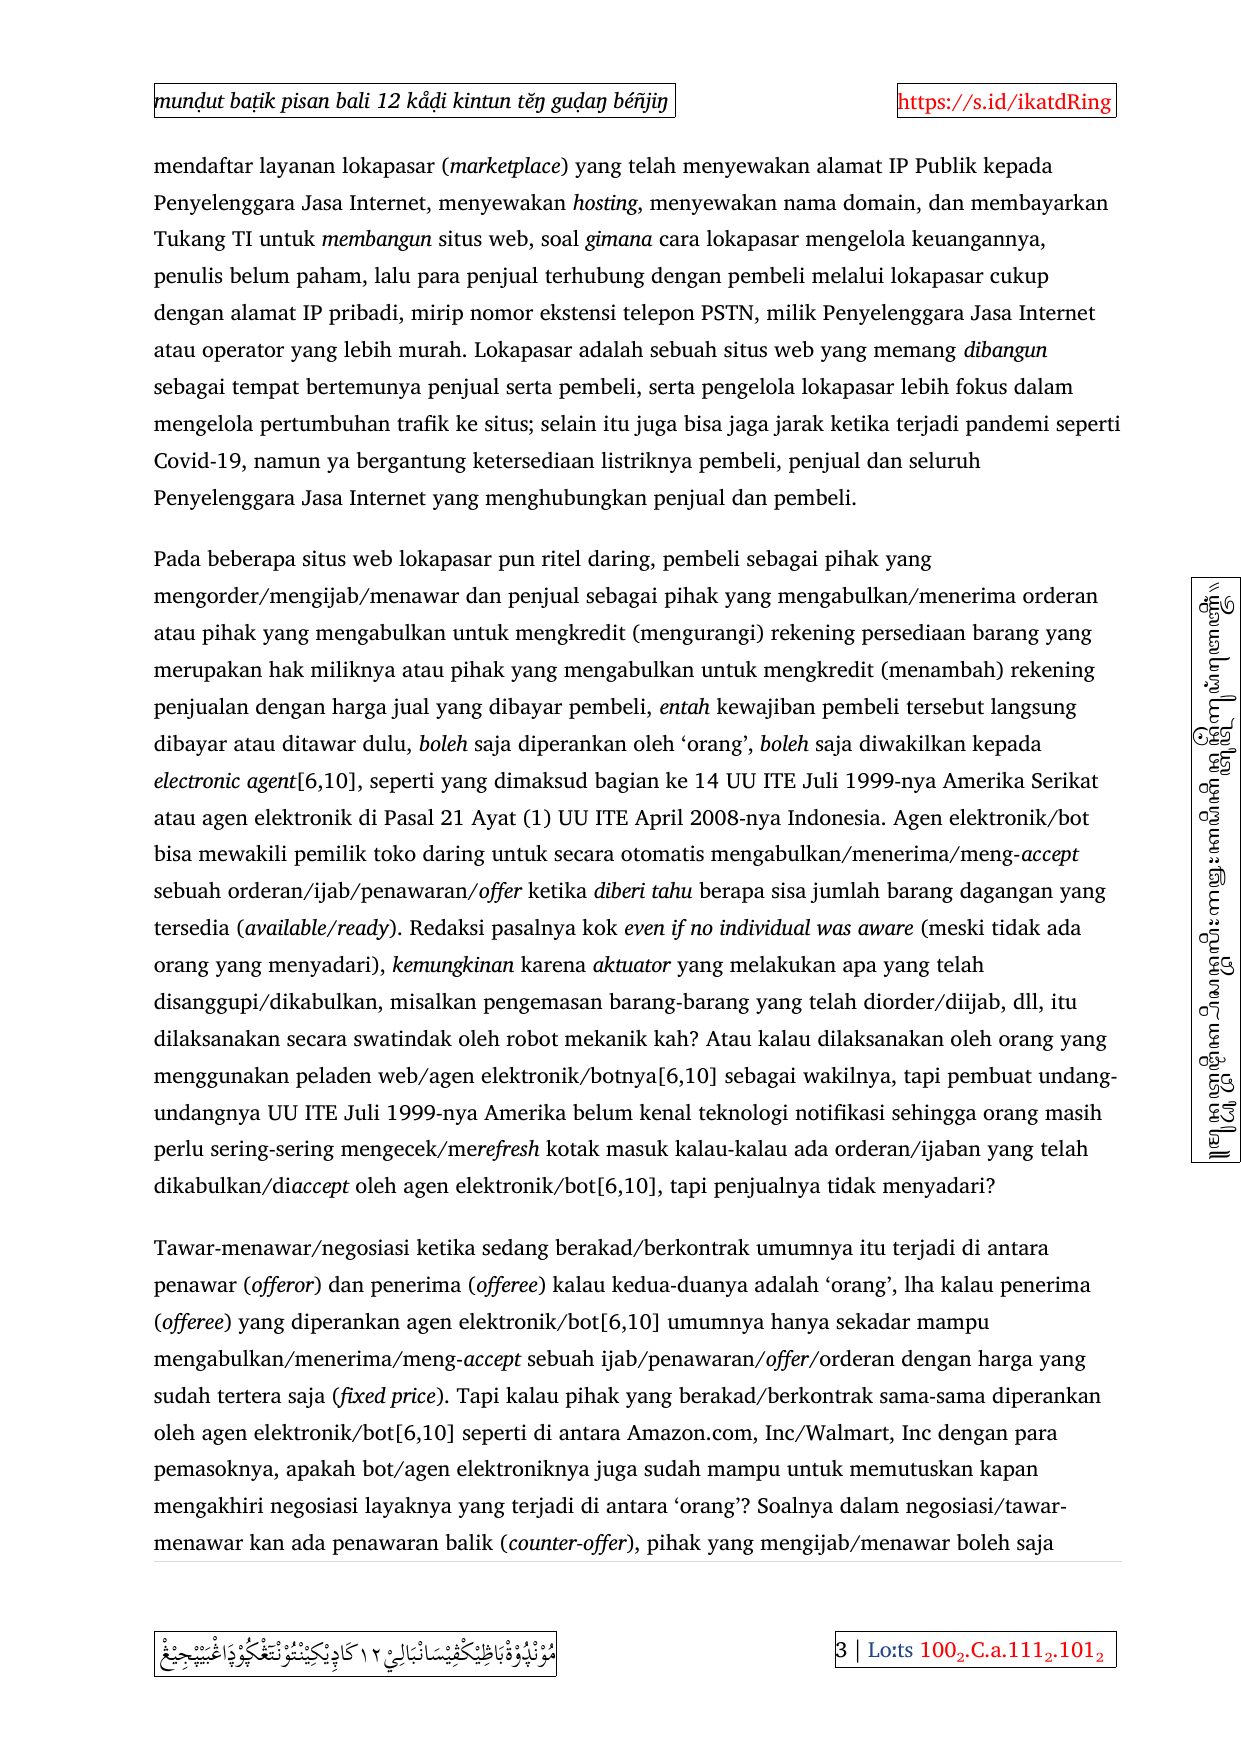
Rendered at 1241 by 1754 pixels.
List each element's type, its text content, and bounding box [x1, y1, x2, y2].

text mendaftar layanan lokapasar (marketplace) yang telah menyewakan alamat IP Publik kepada Penyelenggara Jasa Internet, menyewakan hosting, menyewakan nama domain, dan membayarkan Tukang TI untuk membangun situs web, soal gimana cara lokapasar mengelola keuangannya, penulis belum paham, lalu para penjual terhubung dengan pembeli melalui lokapasar cukup dengan alamat IP pribadi, mirip nomor ekstensi telepon PSTN, milik Penyelenggara Jasa Internet atau operator yang lebih murah. Lokapasar adalah sebuah situs web yang memang dibangun sebagai tempat bertemunya penjual serta pembeli, serta pengelola lokapasar lebih fokus dalam mengelola pertumbuhan trafik ke situs; selain itu juga bisa jaga jarak ketika terjadi pandemi seperti Covid-19, namun ya bergantung ketersediaan listriknya pembeli, penjual dan seluruh Penyelenggara Jasa Internet yang menghubungkan penjual dan pembeli. [153, 147, 1122, 514]
text Pada beberapa situs web lokapasar pun ritel daring, pembeli sebagai pihak yang mengorder/mengijab/menawar dan penjual sebagai pihak yang mengabulkan/menerima orderan atau pihak yang mengabulkan untuk mengkredit (mengurangi) rekening persediaan barang yang merupakan hak miliknya atau pihak yang mengabulkan untuk mengkredit (menambah) rekening penjualan dengan harga jual yang dibayar pembeli, entah kewajiban pembeli tersebut langsung dibayar atau ditawar dulu, boleh saja diperankan oleh ‘orang’, boleh saja diwakilkan kepada electronic agent[6,10], seperti yang dimaksud bagian ke 14 UU ITE Juli 1999-nya Amerika Serikat atau agen elektronik di Pasal 21 Ayat (1) UU ITE April 2008-nya Indonesia. Agen elektronik/bot bisa mewakili pemilik toko daring untuk secara otomatis mengabulkan/menerima/meng-accept sebuah orderan/ijab/penawaran/offer ketika diberi tahu berapa sisa jumlah barang dagangan yang tersedia (available/ready). Redaksi pasalnya kok even if no individual was aware (meski tidak ada orang yang menyadari), kemungkinan karena aktuator yang melakukan apa yang telah disanggupi/dikabulkan, misalkan pengemasan barang-barang yang telah diorder/diijab, dll, itu dilaksanakan secara swatindak oleh robot mekanik kah? Atau kalau dilaksanakan oleh orang yang menggunakan peladen web/agen elektronik/botnya[6,10] sebagai wakilnya, tapi pembuat undang-undangnya UU ITE Juli 1999-nya Amerika belum kenal teknologi notifikasi sehingga orang masih perlu sering-sering mengecek/merefresh kotak masuk kalau-kalau ada orderan/ijaban yang telah dikabulkan/diaccept oleh agen elektronik/bot[6,10], tapi penjualnya tidak menyadari? [153, 541, 1122, 1203]
text Tawar-menawar/negosiasi ketika sedang berakad/berkontrak umumnya itu terjadi di antara penawar (offeror) dan penerima (offeree) kalau kedua-duanya adalah ‘orang’, lha kalau penerima (offeree) yang diperankan agen elektronik/bot[6,10] umumnya hanya sekadar mampu mengabulkan/menerima/meng-accept sebuah ijab/penawaran/offer/orderan dengan harga yang sudah tertera saja (fixed price). Tapi kalau pihak yang berakad/berkontrak sama-sama diperankan oleh agen elektronik/bot[6,10] seperti di antara Amazon.com, Inc/Walmart, Inc dengan para pemasoknya, apakah bot/agen elektroniknya juga sudah mampu untuk memutuskan kapan mengakhiri negosiasi layaknya yang terjadi di antara ‘orang’? Soalnya dalam negosiasi/tawar-menawar kan ada penawaran balik (counter-offer), pihak yang mengijab/menawar boleh saja [153, 1229, 1122, 1560]
